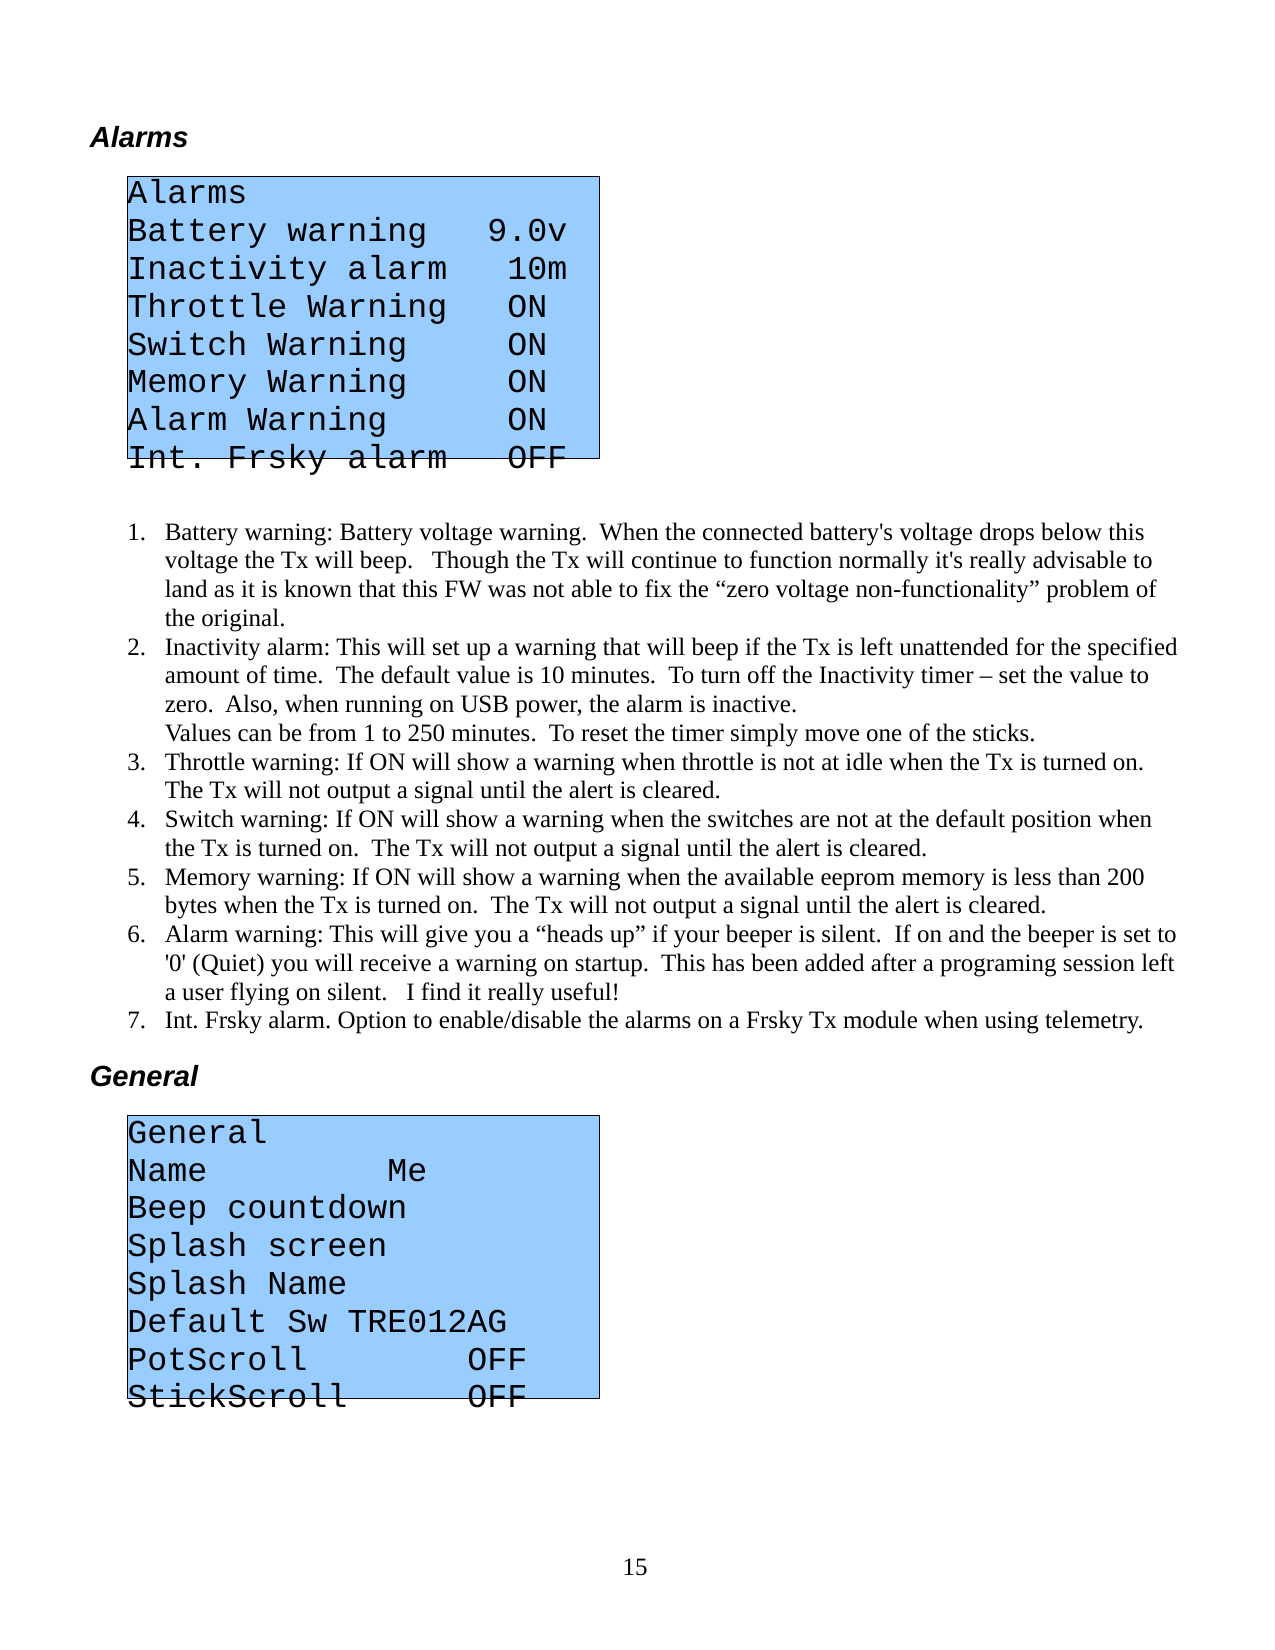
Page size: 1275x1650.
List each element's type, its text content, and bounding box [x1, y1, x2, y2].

list Memory warning: If ON will show a warning when the available eeprom memory is less than 200 bytes when the Tx is turned on. The Tx will not output a signal until the alert is cleared. [127, 862, 1180, 919]
list Battery warning: Battery voltage warning. When the connected battery's voltage drops below this voltage the Tx will beep. Though the Tx will continue to function normally it's really advisable to land as it is known that this FW was not able to fix the “zero voltage non-functionality” problem of the original. [127, 517, 1180, 632]
list Switch warning: If ON will show a warning when the switches are not at the default position when the Tx is turned on. The Tx will not output a signal until the alert is cleared. [127, 804, 1180, 862]
subtitle General [89, 1059, 1180, 1093]
list Inactivity alarm: This will set up a warning that will beep if the Tx is left unattended for the specified amount of time. The default value is 10 minutes. To turn off the Inactivity timer – set the value to zero. Also, when running on USB power, the alarm is inactive. Values can be from 1 to 250 minutes. To reset the timer simply move one of the sticks. [127, 632, 1180, 747]
list Alarm warning: This will give you a “heads up” if your beeper is silent. If on and the beeper is set to '0' (Quiet) you will receive a warning on startup. This has been added after a programing session left a user flying on silent. I find it really useful! [127, 919, 1180, 1005]
subtitle Alarms [89, 120, 1180, 153]
list Int. Frsky alarm. Option to enable/disable the alarms on a Frsky Tx module when using telemetry. [127, 1005, 1180, 1034]
list Throttle warning: If ON will show a warning when throttle is not at idle when the Tx is turned on. The Tx will not output a signal until the alert is cleared. [127, 747, 1180, 804]
